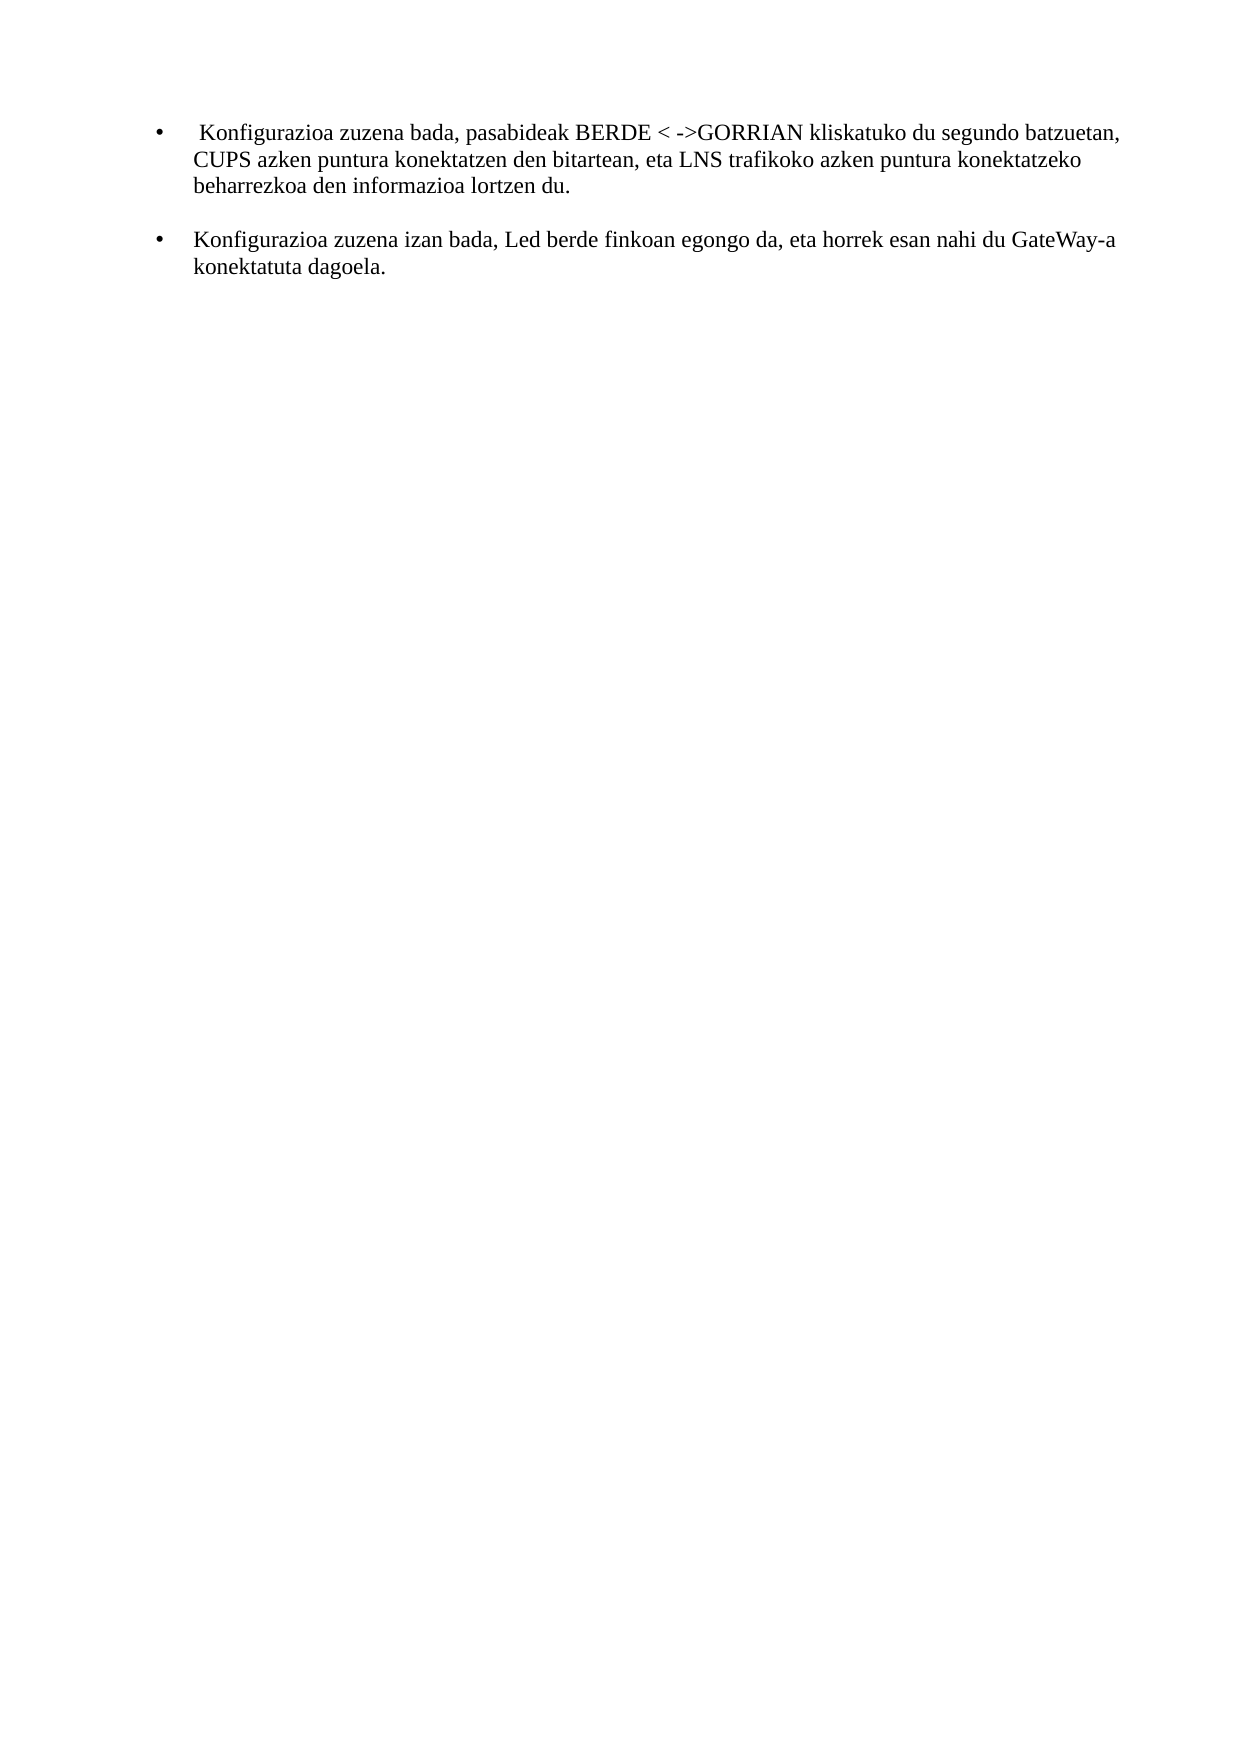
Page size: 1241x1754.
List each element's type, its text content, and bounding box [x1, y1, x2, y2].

list Konfigurazioa zuzena bada, pasabideak BERDE < ->GORRIAN kliskatuko du segundo batzuetan, CUPS azken puntura konektatzen den bitartean, eta LNS trafikoko azken puntura konektatzeko beharrezkoa den informazioa lortzen du. [156, 118, 1122, 199]
list Konfigurazioa zuzena izan bada, Led berde finkoan egongo da, eta horrek esan nahi du GateWay-a konektatuta dagoela. [156, 226, 1122, 279]
